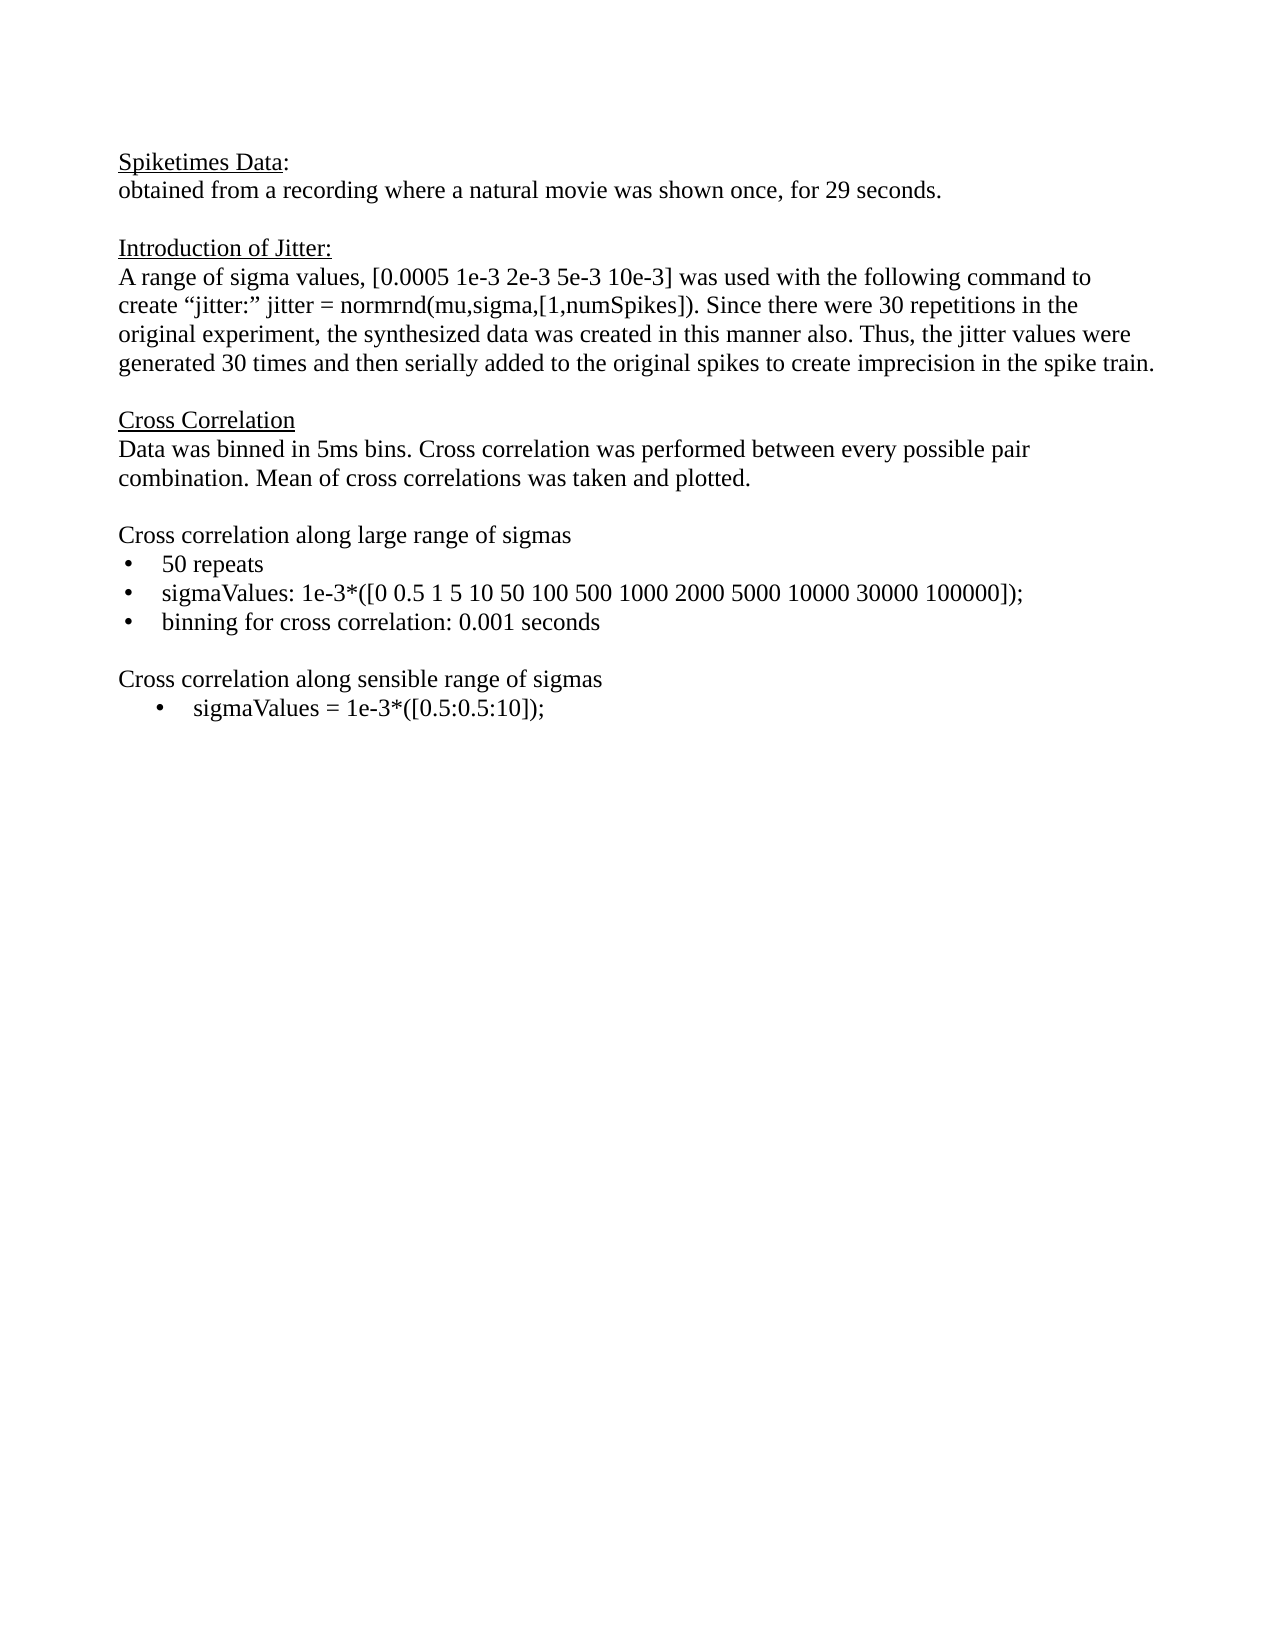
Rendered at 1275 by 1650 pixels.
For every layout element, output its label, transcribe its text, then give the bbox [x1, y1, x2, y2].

text Cross correlation along large range of sigmas [118, 520, 1157, 549]
text Introduction of Jitter: [118, 233, 1157, 262]
list binning for cross correlation: 0.001 seconds [124, 607, 1157, 635]
list 50 repeats [124, 549, 1157, 578]
text Cross correlation along sensible range of sigmas [118, 664, 1157, 693]
list sigmaValues: 1e-3*([0 0.5 1 5 10 50 100 500 1000 2000 5000 10000 30000 100000]); [124, 578, 1157, 607]
text obtained from a recording where a natural movie was shown once, for 29 seconds. [118, 175, 1157, 204]
list sigmaValues = 1e-3*([0.5:0.5:10]); [156, 693, 1157, 722]
text A range of sigma values, [0.0005 1e-3 2e-3 5e-3 10e-3] was used with the following command to create “jitter:” jitter = normrnd(mu,sigma,[1,numSpikes]). Since there were 30 repetitions in the original experiment, the synthesized data was created in this manner also. Thus, the jitter values were generated 30 times and then serially added to the original spikes to create imprecision in the spike train. [118, 262, 1157, 377]
text Data was binned in 5ms bins. Cross correlation was performed between every possible pair combination. Mean of cross correlations was taken and plotted. [118, 434, 1157, 492]
text Cross Correlation [118, 405, 1157, 434]
text Spiketimes Data: [118, 147, 1157, 175]
